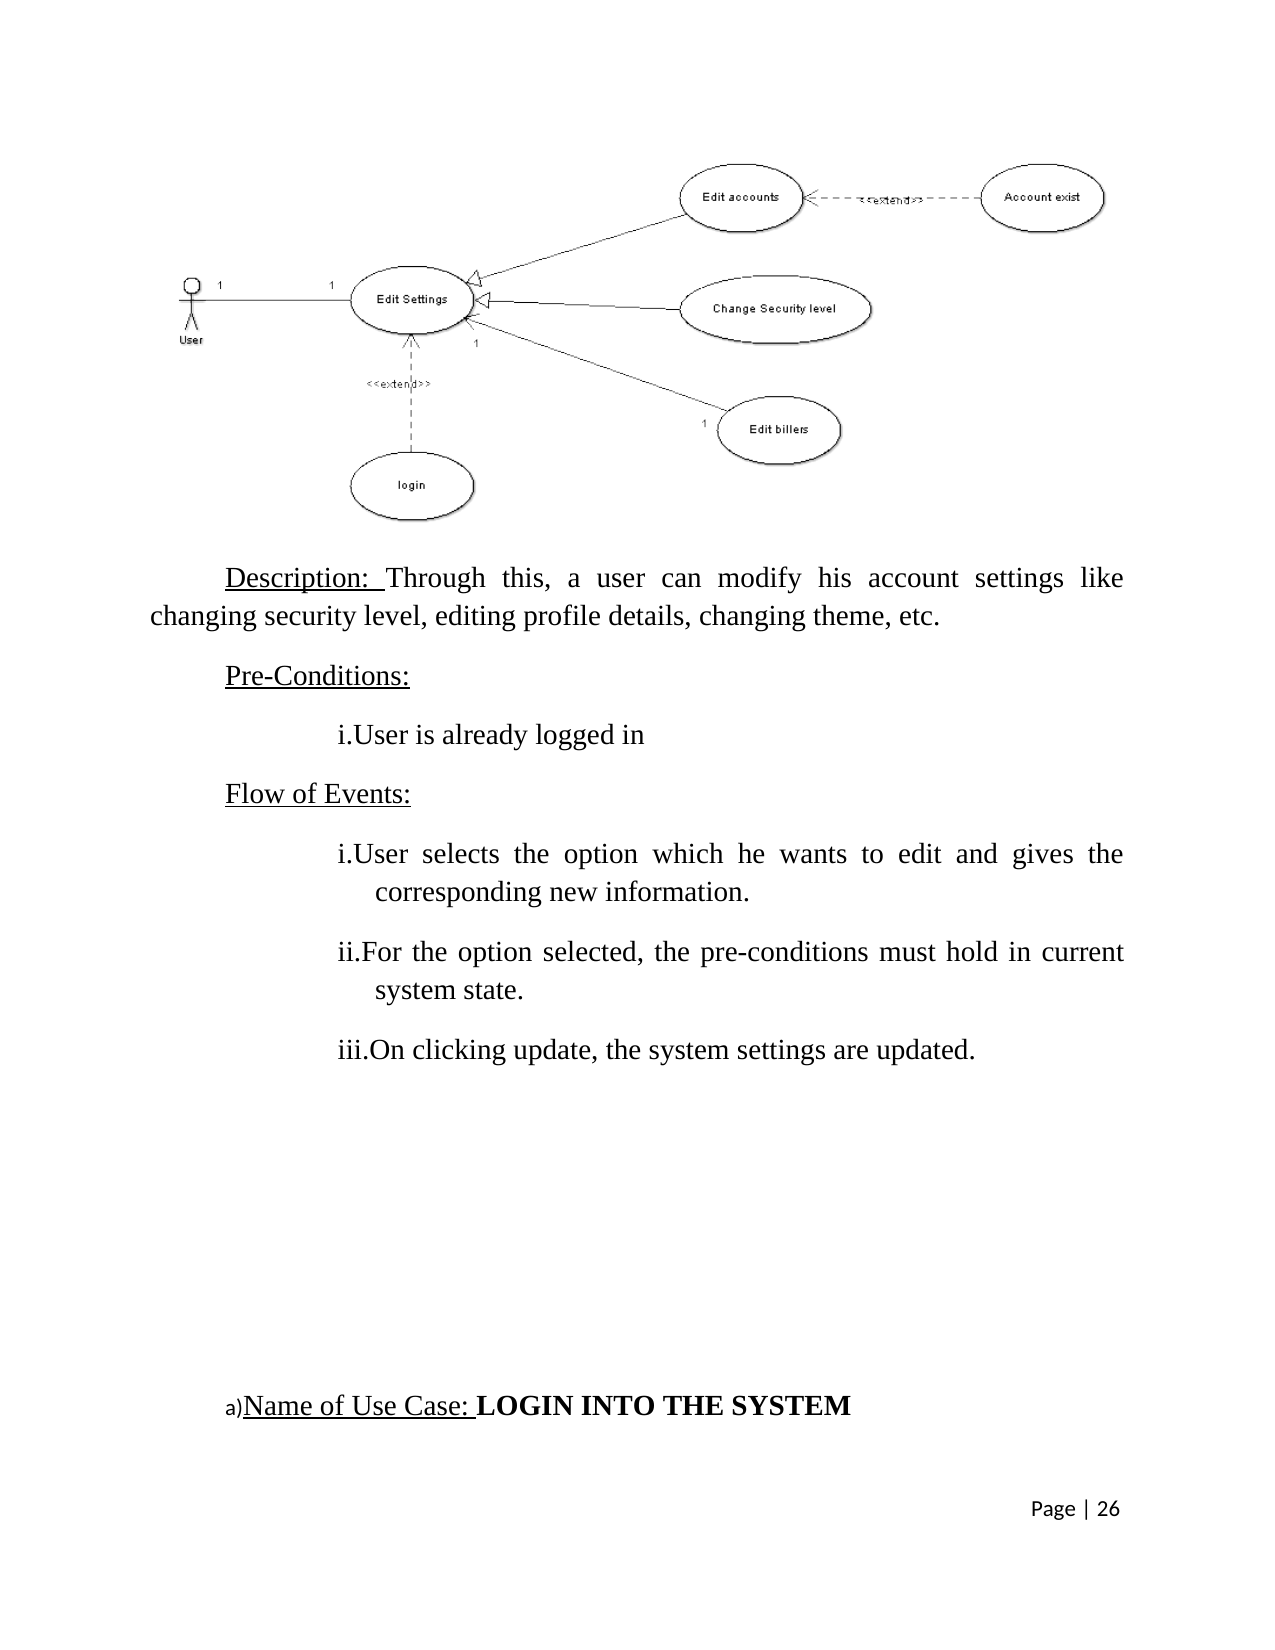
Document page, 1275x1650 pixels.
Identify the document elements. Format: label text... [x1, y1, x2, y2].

list Name of Use Case: LOGIN INTO THE SYSTEM [225, 1388, 1125, 1422]
text Pre-Conditions: [150, 658, 1125, 691]
text Description: Through this, a user can modify his account settings like changing security level, editing profile details, changing theme, etc. [150, 560, 1125, 632]
list User selects the option which he wants to edit and gives the corresponding new information. [337, 836, 1125, 908]
picture [166, 159, 1109, 525]
list User is already logged in [337, 717, 1125, 751]
list On clicking update, the system settings are updated. [337, 1032, 1125, 1065]
text Flow of Events: [225, 777, 1125, 810]
list For the option selected, the pre-conditions must hold in current system state. [337, 934, 1125, 1006]
